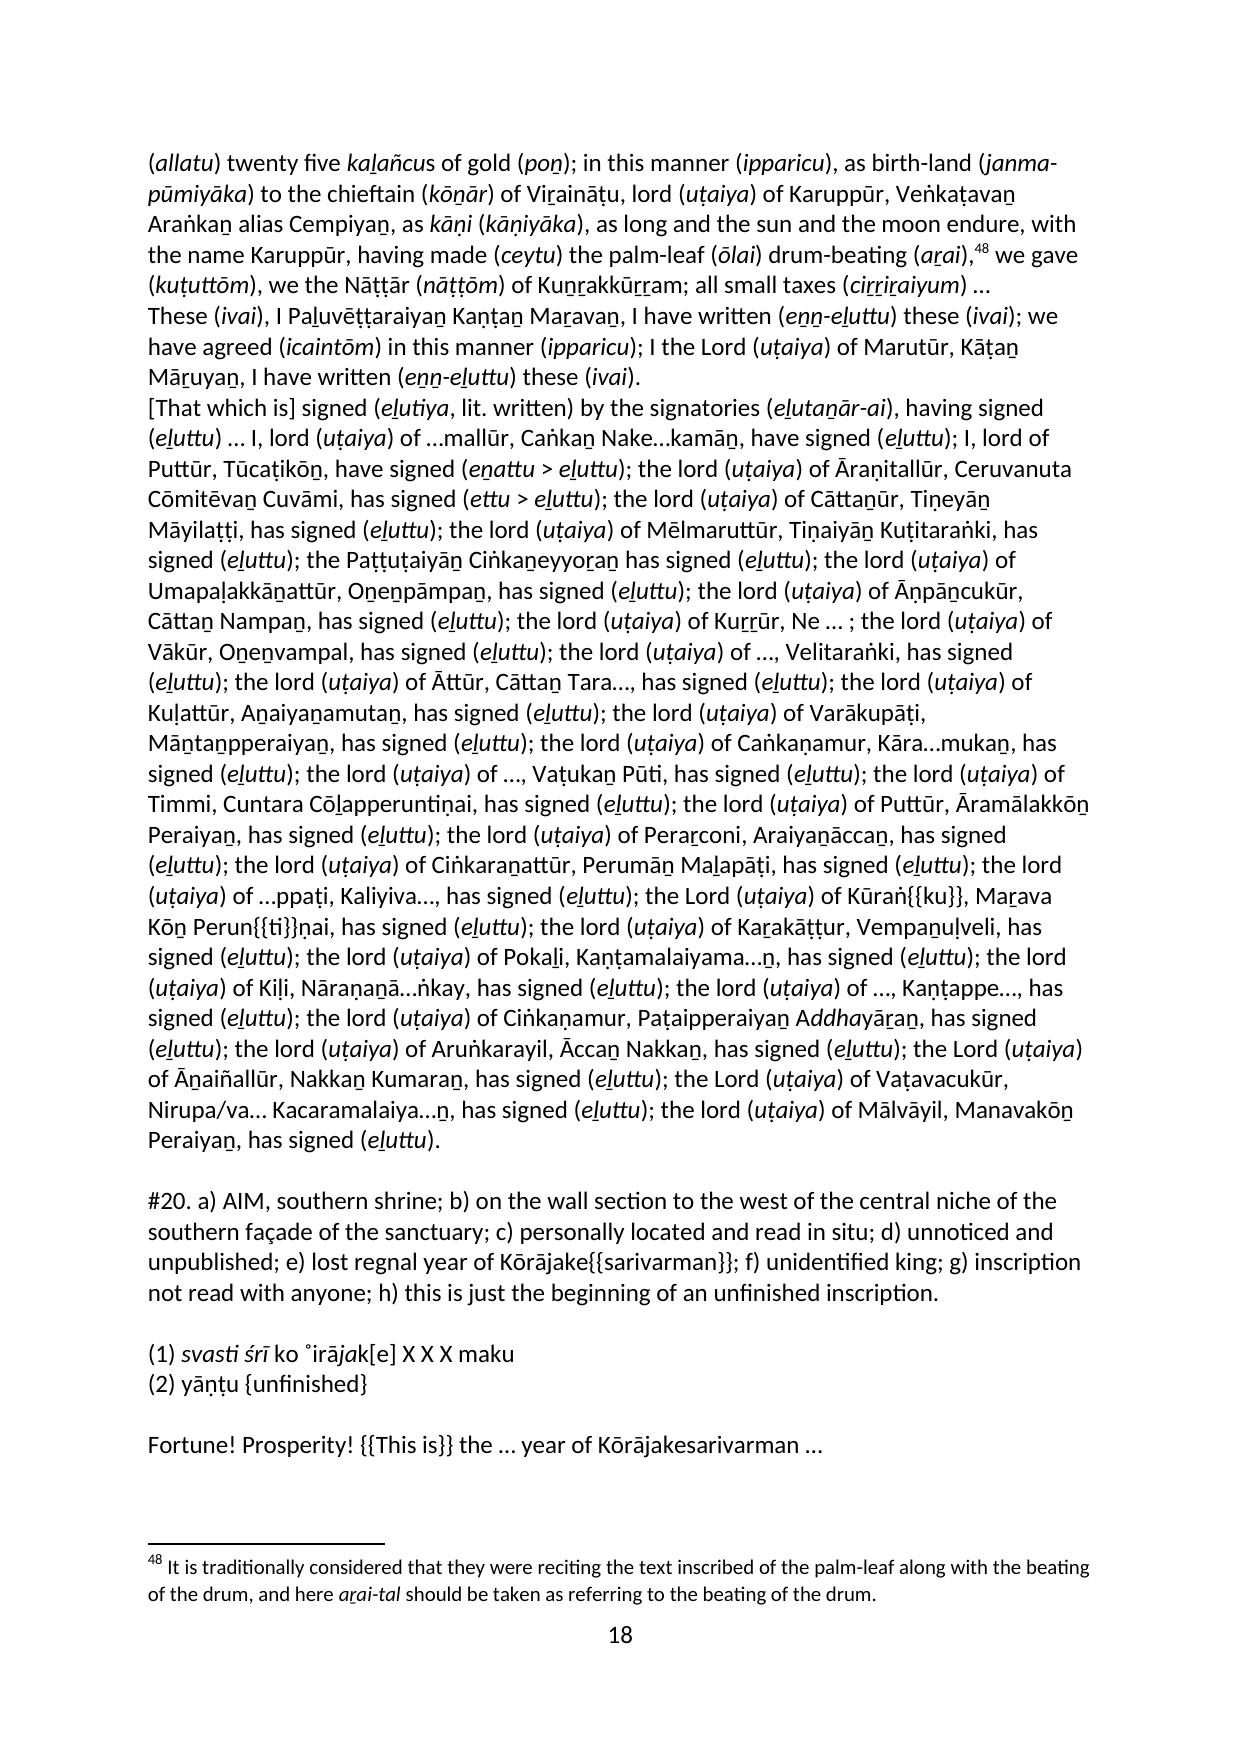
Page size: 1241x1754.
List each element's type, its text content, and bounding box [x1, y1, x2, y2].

text These (ivai), I Paḻuvēṭṭaraiyaṉ Kaṇṭaṉ Maṟavaṉ, I have written (eṉṉ-eḻuttu) these (ivai); we have agreed (icaintōm) in this manner (ipparicu); I the Lord (uṭaiya) of Marutūr, Kāṭaṉ Māṟuyaṉ, I have written (eṉṉ-eḻuttu) these (ivai). [148, 300, 1093, 392]
text Fortune! Prosperity! {{This is}} the … year of Kōrājakesarivarman … [148, 1429, 1093, 1460]
text (1) svasti śrī ko ˚irājak[e] X X X maku [148, 1338, 1093, 1368]
text #20. a) AIM, southern shrine; b) on the wall section to the west of the central niche of the southern façade of the sanctuary; c) personally located and read in situ; d) unnoticed and unpublished; e) lost regnal year of Kōrājake{{sarivarman}}; f) unidentified king; g) inscription not read with anyone; h) this is just the beginning of an unfinished inscription. [148, 1185, 1093, 1307]
text [That which is] signed (eḻutiya, lit. written) by the signatories (eḻutaṉār-ai), having signed (eḻuttu) … I, lord (uṭaiya) of …mallūr, Caṅkaṉ Nake…kamāṉ, have signed (eḻuttu); I, lord of Puttūr, Tūcaṭikōṉ, have signed (eṉattu > eḻuttu); the lord (uṭaiya) of Āraṇitallūr, Ceruvanuta Cōmitēvaṉ Cuvāmi, has signed (ettu > eḻuttu); the lord (uṭaiya) of Cāttaṉūr, Tiṇeyāṉ Māyilaṭṭi, has signed (eḻuttu); the lord (uṭaiya) of Mēlmaruttūr, Tiṇaiyāṉ Kuṭitaraṅki, has signed (eḻuttu); the Paṭṭuṭaiyāṉ Ciṅkaṉeyyoṟaṉ has signed (eḻuttu); the lord (uṭaiya) of Umapaḷakkāṉattūr, Oṉeṉpāmpaṉ, has signed (eḻuttu); the lord (uṭaiya) of Āṇpāṉcukūr, Cāttaṉ Nampaṉ, has signed (eḻuttu); the lord (uṭaiya) of Kuṟṟūr, Ne … ; the lord (uṭaiya) of Vākūr, Oṉeṉvampal, has signed (eḻuttu); the lord (uṭaiya) of …, Velitaraṅki, has signed (eḻuttu); the lord (uṭaiya) of Āttūr, Cāttaṉ Tara…, has signed (eḻuttu); the lord (uṭaiya) of Kuḷattūr, Aṉaiyaṉamutaṉ, has signed (eḻuttu); the lord (uṭaiya) of Varākupāṭi, Māṉtaṉpperaiyaṉ, has signed (eḻuttu); the lord (uṭaiya) of Caṅkaṇamur, Kāra…mukaṉ, has signed (eḻuttu); the lord (uṭaiya) of …, Vaṭukaṉ Pūti, has signed (eḻuttu); the lord (uṭaiya) of Timmi, Cuntara Cōḻapperuntiṇai, has signed (eḻuttu); the lord (uṭaiya) of Puttūr, Āramālakkōṉ Peraiyaṉ, has signed (eḻuttu); the lord (uṭaiya) of Peraṟconi, Araiyaṉāccaṉ, has signed (eḻuttu); the lord (uṭaiya) of Ciṅkaraṉattūr, Perumāṉ Maḻapāṭi, has signed (eḻuttu); the lord (uṭaiya) of …ppaṭi, Kaliyiva…, has signed (eḻuttu); the Lord (uṭaiya) of Kūraṅ{{ku}}, Maṟava Kōṉ Perun{{ti}}ṇai, has signed (eḻuttu); the lord (uṭaiya) of Kaṟakāṭṭur, Vempaṉuḷveli, has signed (eḻuttu); the lord (uṭaiya) of Pokaḻi, Kaṇṭamalaiyama…ṉ, has signed (eḻuttu); the lord (uṭaiya) of Kiḷi, Nāraṇaṉā…ṅkay, has signed (eḻuttu); the lord (uṭaiya) of …, Kaṇṭappe…, has signed (eḻuttu); the lord (uṭaiya) of Ciṅkaṇamur, Paṭaipperaiyaṉ Addhayāṟaṉ, has signed (eḻuttu); the lord (uṭaiya) of Aruṅkarayil, Āccaṉ Nakkaṉ, has signed (eḻuttu); the Lord (uṭaiya) of Āṉaiñallūr, Nakkaṉ Kumaraṉ, has signed (eḻuttu); the Lord (uṭaiya) of Vaṭavacukūr, Nirupa/va… Kacaramalaiya…ṉ, has signed (eḻuttu); the lord (uṭaiya) of Mālvāyil, Manavakōṉ Peraiyaṉ, has signed (eḻuttu). [148, 392, 1093, 1155]
text (2) yāṇṭu {unfinished} [148, 1368, 1093, 1399]
text It is traditionally considered that they were reciting the text inscribed of the palm-leaf along with the beating of the drum, and here aṟai-tal should be taken as referring to the beating of the drum. [148, 1550, 1093, 1606]
text (allatu) twenty five kaḻañcus of gold (poṉ); in this manner (ipparicu), as birth-land (janma-pūmiyāka) to the chieftain (kōṉār) of Viṟaināṭu, lord (uṭaiya) of Karuppūr, Veṅkaṭavaṉ Araṅkaṉ alias Cempiyaṉ, as kāṇi (kāṇiyāka), as long and the sun and the moon endure, with the name Karuppūr, having made (ceytu) the palm-leaf (ōlai) drum-beating (aṟai), we gave (kuṭuttōm), we the Nāṭṭār (nāṭṭōm) of Kuṉṟakkūṟṟam; all small taxes (ciṟṟiṟaiyum) … [148, 148, 1093, 300]
